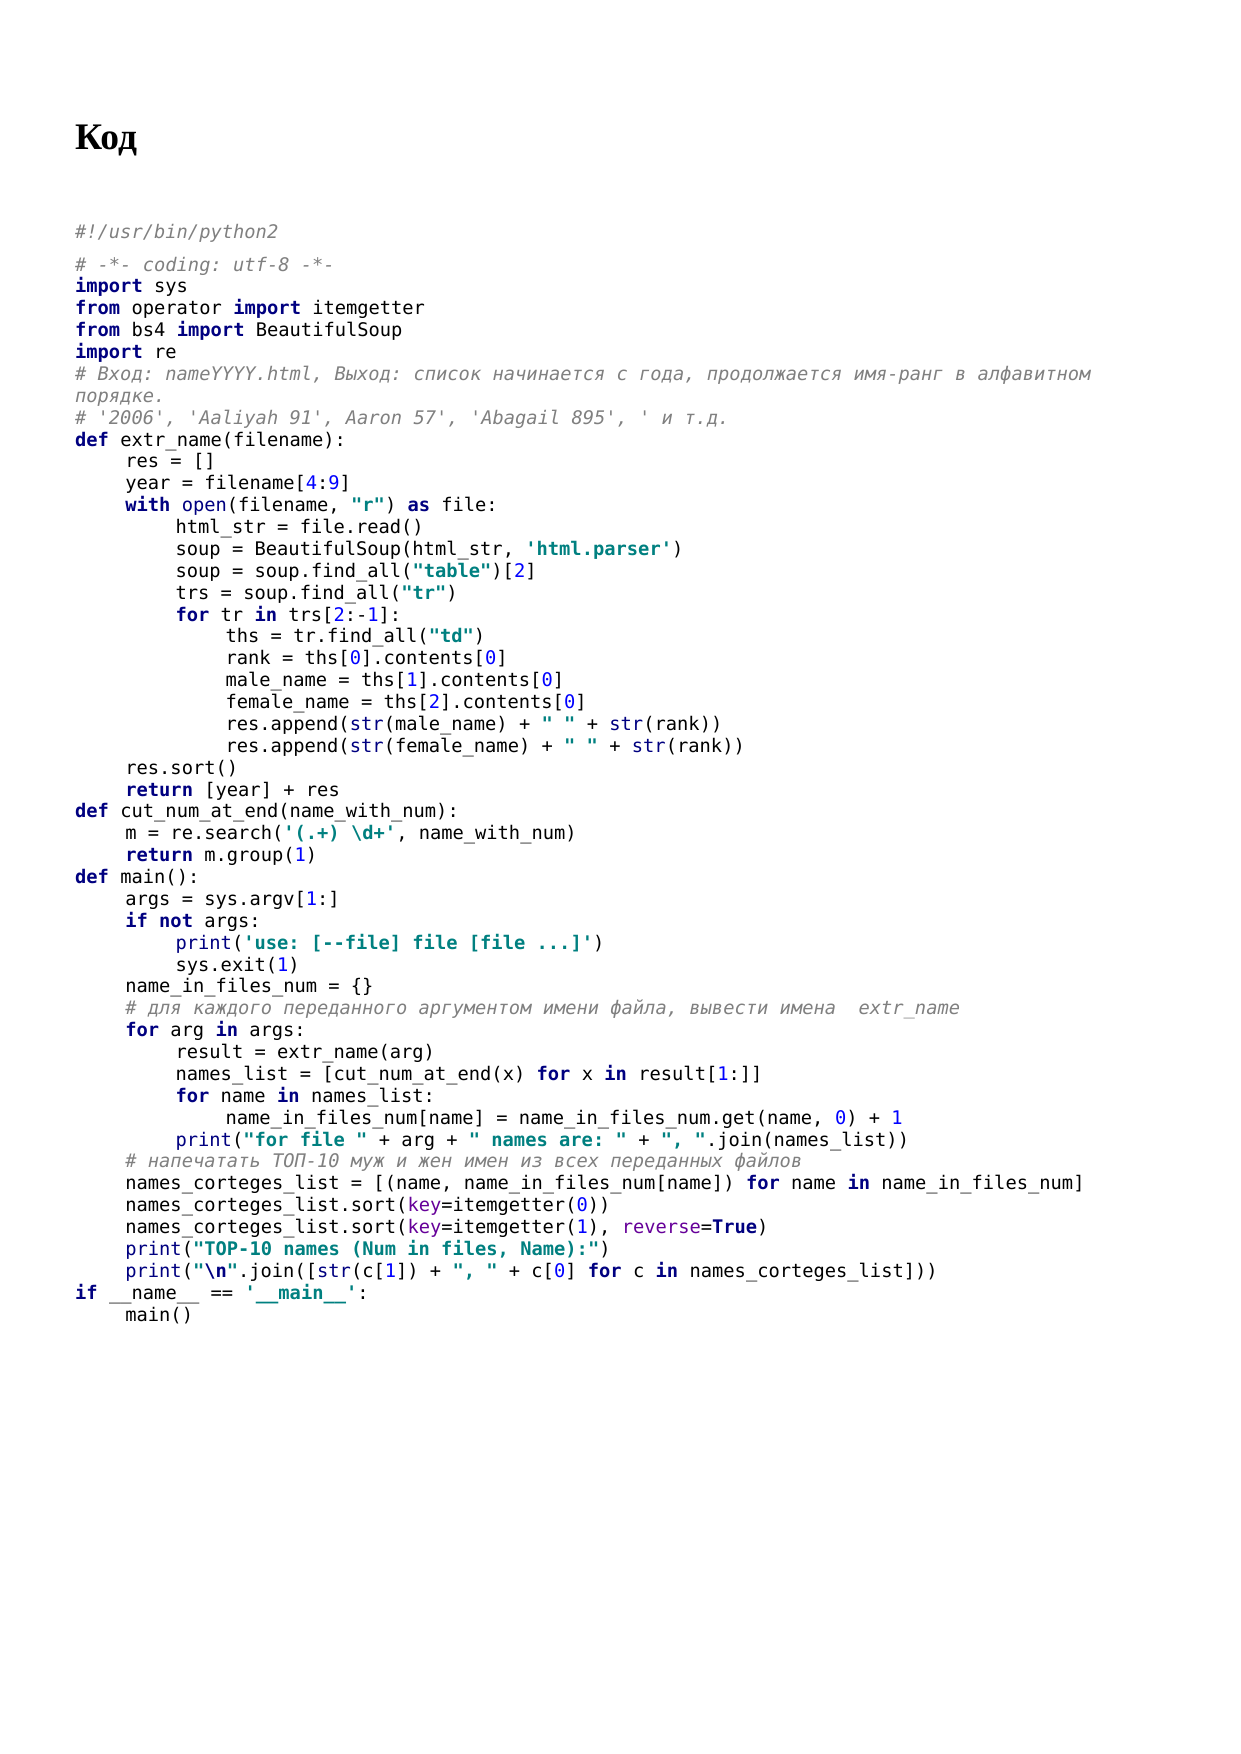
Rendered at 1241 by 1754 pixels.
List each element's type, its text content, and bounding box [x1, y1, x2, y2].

text print("for file " + arg + " names are: " + ", ".join(names_list)) [75, 1128, 1165, 1150]
text for arg in args: [75, 1019, 1165, 1041]
text with open(filename, "r") as file: [75, 494, 1165, 516]
text from operator import itemgetter [75, 297, 1165, 319]
text trs = soup.find_all("tr") [75, 582, 1165, 603]
text res = [] [75, 450, 1165, 472]
text args = sys.argv[1:] [75, 888, 1165, 910]
text names_corteges_list = [(name, name_in_files_num[name]) for name in name_in_files_num] [75, 1172, 1165, 1194]
text names_corteges_list.sort(key=itemgetter(0)) [75, 1194, 1165, 1216]
text if not args: [75, 910, 1165, 932]
text # для каждого переданного аргументом имени файла, вывести имена extr_name [75, 997, 1165, 1019]
text soup = soup.find_all("table")[2] [75, 560, 1165, 582]
text m = re.search('(.+) \d+', name_with_num) [75, 822, 1165, 844]
text # -*- coding: utf-8 -*- [75, 253, 1165, 275]
text #!/usr/bin/python2 [75, 221, 1165, 243]
text Код [75, 114, 1165, 157]
text sys.exit(1) [75, 953, 1165, 975]
text # Вход: nameYYYY.html, Выход: список начинается с года, продолжается имя-ранг в алфавитном порядке. [75, 363, 1165, 407]
text # напечатать ТОП-10 муж и жен имен из всех переданных файлов [75, 1150, 1165, 1172]
text res.append(str(male_name) + " " + str(rank)) [75, 713, 1165, 735]
text result = extr_name(arg) [75, 1041, 1165, 1063]
text for name in names_list: [75, 1085, 1165, 1107]
text year = filename[4:9] [75, 472, 1165, 494]
text print("\n".join([str(c[1]) + ", " + c[0] for c in names_corteges_list])) [75, 1260, 1165, 1282]
text res.append(str(female_name) + " " + str(rank)) [75, 735, 1165, 757]
text names_list = [cut_num_at_end(x) for x in result[1:]] [75, 1063, 1165, 1085]
text rank = ths[0].contents[0] [75, 647, 1165, 669]
text import sys [75, 275, 1165, 297]
text return m.group(1) [75, 844, 1165, 866]
text male_name = ths[1].contents[0] [75, 669, 1165, 691]
text print("TOP-10 names (Num in files, Name):") [75, 1238, 1165, 1260]
text name_in_files_num[name] = name_in_files_num.get(name, 0) + 1 [75, 1107, 1165, 1128]
text name_in_files_num = {} [75, 975, 1165, 997]
text soup = BeautifulSoup(html_str, 'html.parser') [75, 538, 1165, 560]
text import re [75, 341, 1165, 363]
text if __name__ == '__main__': [75, 1282, 1165, 1303]
text def extr_name(filename): [75, 428, 1165, 450]
text for tr in trs[2:-1]: [75, 603, 1165, 625]
text female_name = ths[2].contents[0] [75, 691, 1165, 713]
text def main(): [75, 866, 1165, 888]
text def cut_num_at_end(name_with_num): [75, 800, 1165, 822]
text html_str = file.read() [75, 516, 1165, 538]
text from bs4 import BeautifulSoup [75, 319, 1165, 341]
text main() [75, 1303, 1165, 1325]
text return [year] + res [75, 778, 1165, 800]
text ths = tr.find_all("td") [75, 625, 1165, 647]
text # '2006', 'Aaliyah 91', Aaron 57', 'Abagail 895', ' и т.д. [75, 407, 1165, 428]
text res.sort() [75, 757, 1165, 778]
text print('use: [--file] file [file ...]') [75, 932, 1165, 953]
text names_corteges_list.sort(key=itemgetter(1), reverse=True) [75, 1216, 1165, 1238]
